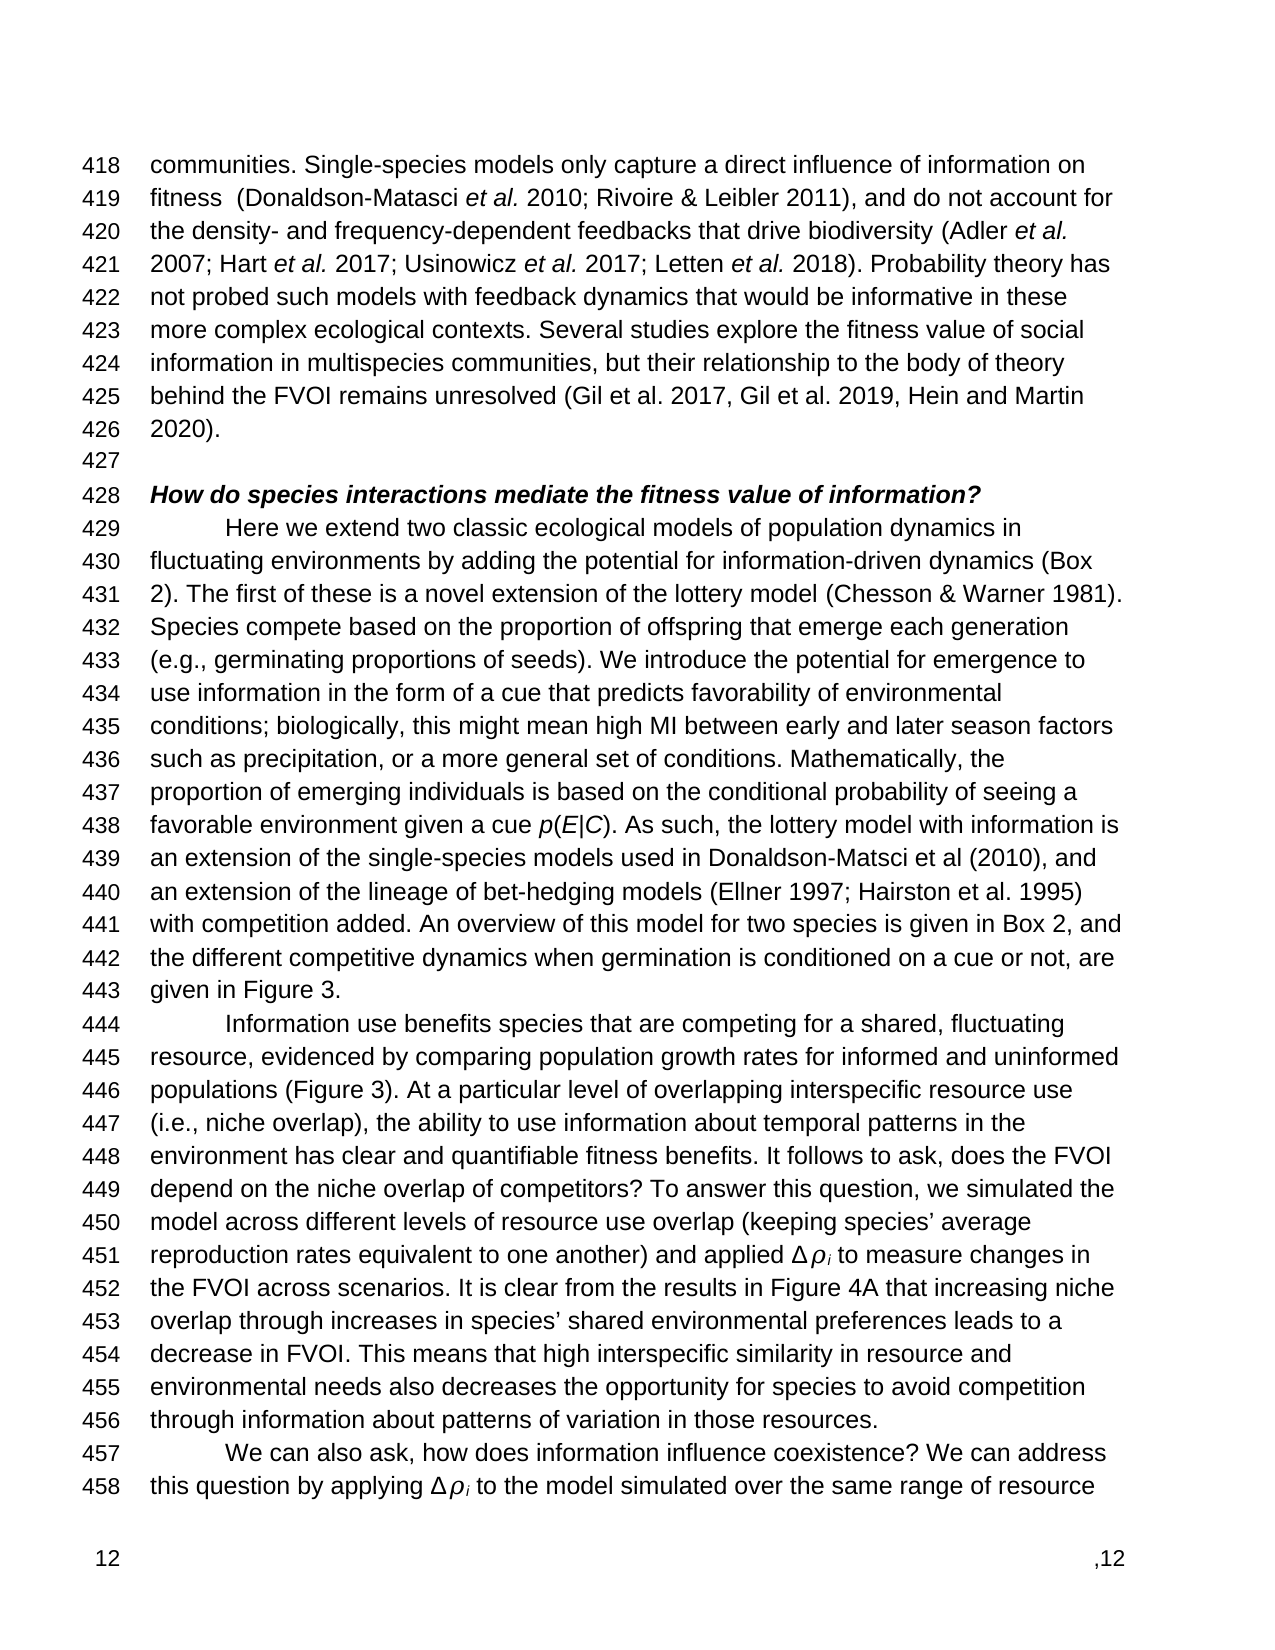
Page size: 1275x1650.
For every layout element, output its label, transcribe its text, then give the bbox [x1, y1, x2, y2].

text Information use benefits species that are competing for a shared, fluctuating resource, evidenced by comparing population growth rates for informed and uninformed populations (Figure 3). At a particular level of overlapping interspecific resource use (i.e., niche overlap), the ability to use information about temporal patterns in the environment has clear and quantifiable fitness benefits. It follows to ask, does the FVOI depend on the niche overlap of competitors? To answer this question, we simulated the model across different levels of resource use overlap (keeping species’ average reproduction rates equivalent to one another) and applied Δ𝜌i to measure changes in the FVOI across scenarios. It is clear from the results in Figure 4A that increasing niche overlap through increases in species’ shared environmental preferences leads to a decrease in FVOI. This means that high interspecific similarity in resource and environmental needs also decreases the opportunity for species to avoid competition through information about patterns of variation in those resources. [150, 1008, 1125, 1433]
text We can also ask, how does information influence coexistence? We can address this question by applying Δ𝜌i to the model simulated over the same range of resource [150, 1438, 1125, 1499]
text Here we extend two classic ecological models of population dynamics in fluctuating environments by adding the potential for information-driven dynamics (Box 2). The first of these is a novel extension of the lottery model (Chesson & Warner 1981). Species compete based on the proportion of offspring that emerge each generation (e.g., germinating proportions of seeds). We introduce the potential for emergence to use information in the form of a cue that predicts favorability of environmental conditions; biologically, this might mean high MI between early and later season factors such as precipitation, or a more general set of conditions. Mathematically, the proportion of emerging individuals is based on the conditional probability of seeing a favorable environment given a cue p(E|C). As such, the lottery model with information is an extension of the single-species models used in Donaldson-Matsci et al (2010), and an extension of the lineage of bet-hedging models (Ellner 1997; Hairston et al. 1995) with competition added. An overview of this model for two species is given in Box 2, and the different competitive dynamics when germination is conditioned on a cue or not, are given in Figure 3. [150, 513, 1125, 1004]
text communities. Single-species models only capture a direct influence of information on fitness (Donaldson-Matasci et al. 2010; Rivoire & Leibler 2011), and do not account for the density- and frequency-dependent feedbacks that drive biodiversity (Adler et al. 2007; Hart et al. 2017; Usinowicz et al. 2017; Letten et al. 2018). Probability theory has not probed such models with feedback dynamics that would be informative in these more complex ecological contexts. Several studies explore the fitness value of social information in multispecies communities, but their relationship to the body of theory behind the FVOI remains unresolved (Gil et al. 2017, Gil et al. 2019, Hein and Martin 2020). [150, 150, 1125, 443]
text How do species interactions mediate the fitness value of information? [150, 480, 1125, 509]
